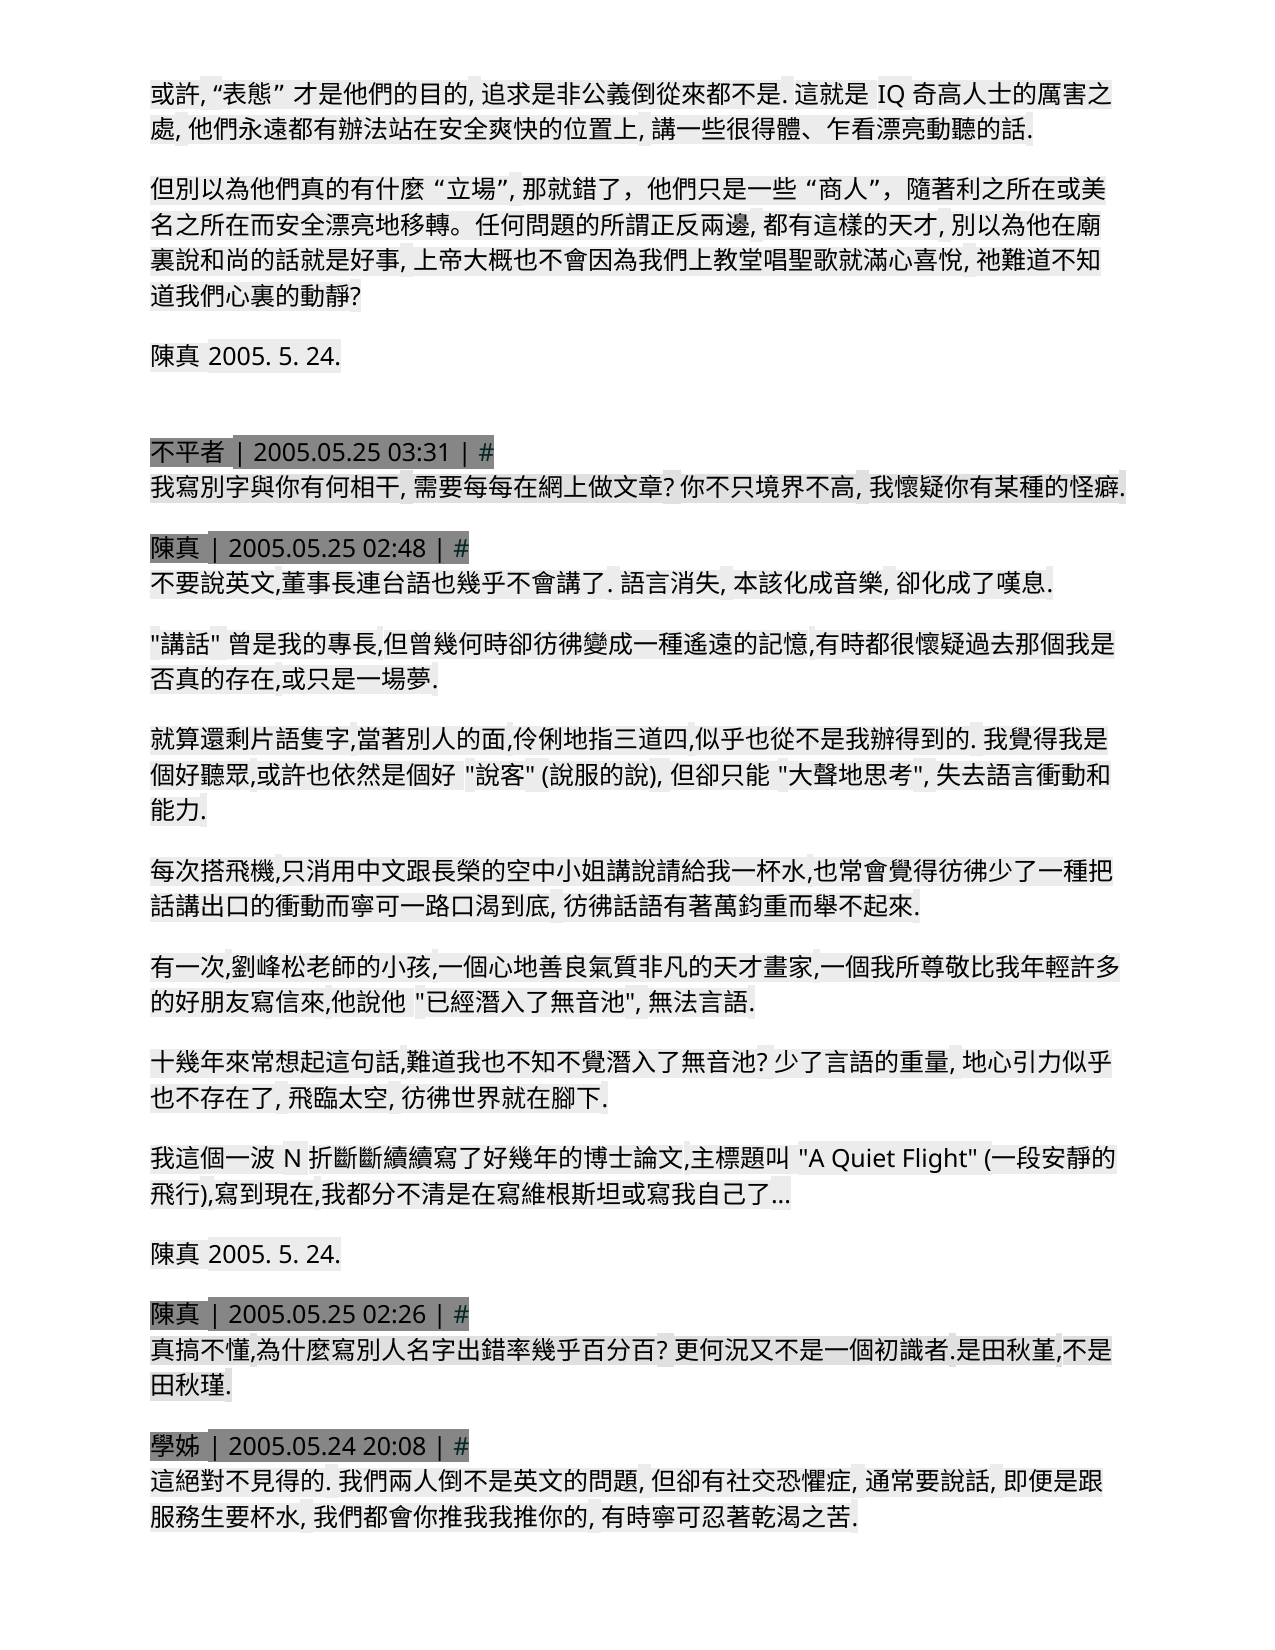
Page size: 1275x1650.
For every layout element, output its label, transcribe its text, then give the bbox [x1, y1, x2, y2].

text 我寫別字與你有何相干, 需要每每在網上做文章? 你不只境界不高, 我懷疑你有某種的怪癖. [150, 469, 1125, 504]
text 有一次,劉峰松老師的小孩,一個心地善良氣質非凡的天才畫家,一個我所尊敬比我年輕許多的好朋友寫信來,他說他 "已經潛入了無音池", 無法言語. [150, 948, 1125, 1019]
text 或許, “表態” 才是他們的目的, 追求是非公義倒從來都不是. 這就是 IQ 奇高人士的厲害之處, 他們永遠都有辦法站在安全爽快的位置上, 講一些很得體、乍看漂亮動聽的話. [150, 75, 1125, 146]
text 學姊 | 2005.05.24 20:08 | # [150, 1427, 1125, 1462]
text "講話" 曾是我的專長,但曾幾何時卻彷彿變成一種遙遠的記憶,有時都很懷疑過去那個我是否真的存在,或只是一場夢. [150, 625, 1125, 696]
text 但別以為他們真的有什麼 “立場”, 那就錯了，他們只是一些 “商人”，隨著利之所在或美名之所在而安全漂亮地移轉。任何問題的所謂正反兩邊, 都有這樣的天才, 別以為他在廟裏說和尚的話就是好事, 上帝大概也不會因為我們上教堂唱聖歌就滿心喜悅, 祂難道不知道我們心裏的動靜? [150, 171, 1125, 312]
text 陳真 | 2005.05.25 02:48 | # [150, 529, 1125, 564]
text 每次搭飛機,只消用中文跟長榮的空中小姐講說請給我一杯水,也常會覺得彷彿少了一種把話講出口的衝動而寧可一路口渴到底, 彷彿話語有著萬鈞重而舉不起來. [150, 852, 1125, 923]
text 十幾年來常想起這句話,難道我也不知不覺潛入了無音池? 少了言語的重量, 地心引力似乎也不存在了, 飛臨太空, 彷彿世界就在腳下. [150, 1044, 1125, 1114]
text 這絕對不見得的. 我們兩人倒不是英文的問題, 但卻有社交恐懼症, 通常要說話, 即便是跟服務生要杯水, 我們都會你推我我推你的, 有時寧可忍著乾渴之苦. [150, 1462, 1125, 1533]
text 我這個一波 N 折斷斷續續寫了好幾年的博士論文,主標題叫 "A Quiet Flight" (一段安靜的飛行),寫到現在,我都分不清是在寫維根斯坦或寫我自己了... [150, 1139, 1125, 1210]
text 陳真 2005. 5. 24. [150, 1235, 1125, 1271]
text 真搞不懂,為什麼寫別人名字出錯率幾乎百分百? 更何況又不是一個初識者.是田秋堇,不是田秋瑾. [150, 1331, 1125, 1402]
text 陳真 | 2005.05.25 02:26 | # [150, 1296, 1125, 1331]
text 就算還剩片語隻字,當著別人的面,伶俐地指三道四,似乎也從不是我辦得到的. 我覺得我是個好聽眾,或許也依然是個好 "說客" (說服的說), 但卻只能 "大聲地思考", 失去語言衝動和能力. [150, 721, 1125, 827]
text 陳真 2005. 5. 24. [150, 337, 1125, 408]
text 不平者 | 2005.05.25 03:31 | # [150, 433, 1125, 469]
text 不要說英文,董事長連台語也幾乎不會講了. 語言消失, 本該化成音樂, 卻化成了嘆息. [150, 564, 1125, 600]
